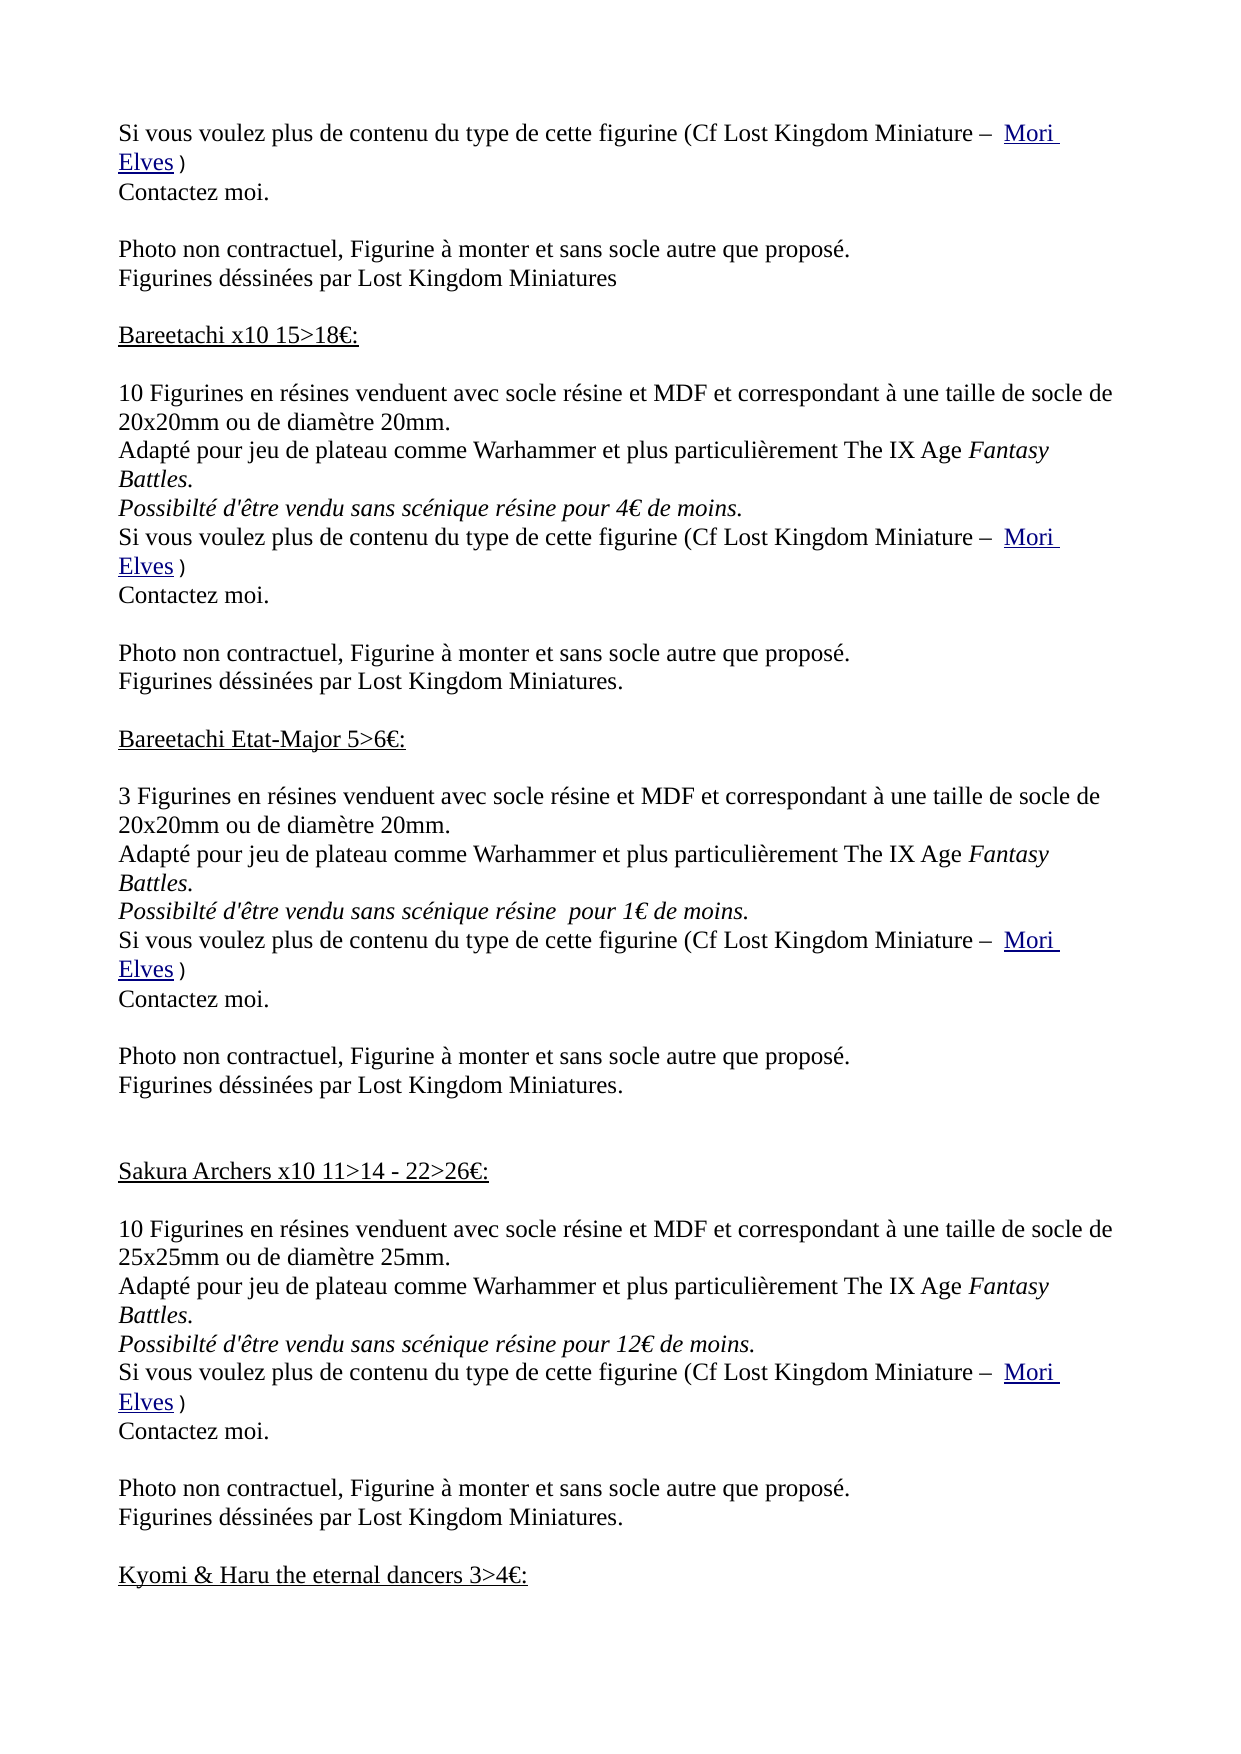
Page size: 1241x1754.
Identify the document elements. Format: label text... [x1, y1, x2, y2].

text Sakura Archers x10 11>14 - 22>26€: [118, 1156, 1122, 1185]
text 10 Figurines en résines venduent avec socle résine et MDF et correspondant à une taille de socle de 20x20mm ou de diamètre 20mm. Adapté pour jeu de plateau comme Warhammer et plus particulièrement The IX Age Fantasy Battles. Possibilté d'être vendu sans scénique résine pour 4€ de moins. Si vous voulez plus de contenu du type de cette figurine (Cf Lost Kingdom Miniature – Mori Elves ) [118, 378, 1122, 580]
text Contactez moi. [118, 984, 1122, 1012]
text 10 Figurines en résines venduent avec socle résine et MDF et correspondant à une taille de socle de 25x25mm ou de diamètre 25mm. Adapté pour jeu de plateau comme Warhammer et plus particulièrement The IX Age Fantasy Battles. Possibilté d'être vendu sans scénique résine pour 12€ de moins. Si vous voulez plus de contenu du type de cette figurine (Cf Lost Kingdom Miniature – Mori Elves ) [118, 1214, 1122, 1416]
text Photo non contractuel, Figurine à monter et sans socle autre que proposé. [118, 1041, 1122, 1070]
text Figurines déssinées par Lost Kingdom Miniatures. [118, 1502, 1122, 1531]
text Photo non contractuel, Figurine à monter et sans socle autre que proposé. [118, 638, 1122, 666]
text Figurines déssinées par Lost Kingdom Miniatures. [118, 1070, 1122, 1099]
text Contactez moi. [118, 580, 1122, 609]
text Kyomi & Haru the eternal dancers 3>4€: [118, 1560, 1122, 1588]
text Si vous voulez plus de contenu du type de cette figurine (Cf Lost Kingdom Miniature – Mori Elves ) [118, 118, 1122, 177]
text Figurines déssinées par Lost Kingdom Miniatures [118, 263, 1122, 292]
text 3 Figurines en résines venduent avec socle résine et MDF et correspondant à une taille de socle de 20x20mm ou de diamètre 20mm. Adapté pour jeu de plateau comme Warhammer et plus particulièrement The IX Age Fantasy Battles. Possibilté d'être vendu sans scénique résine pour 1€ de moins. Si vous voulez plus de contenu du type de cette figurine (Cf Lost Kingdom Miniature – Mori Elves ) [118, 781, 1122, 984]
text Photo non contractuel, Figurine à monter et sans socle autre que proposé. [118, 1473, 1122, 1502]
text Contactez moi. [118, 177, 1122, 205]
text Photo non contractuel, Figurine à monter et sans socle autre que proposé. [118, 234, 1122, 263]
text Bareetachi x10 15>18€: [118, 320, 1122, 349]
text Figurines déssinées par Lost Kingdom Miniatures. [118, 666, 1122, 695]
text Bareetachi Etat-Major 5>6€: [118, 724, 1122, 753]
text Contactez moi. [118, 1416, 1122, 1445]
